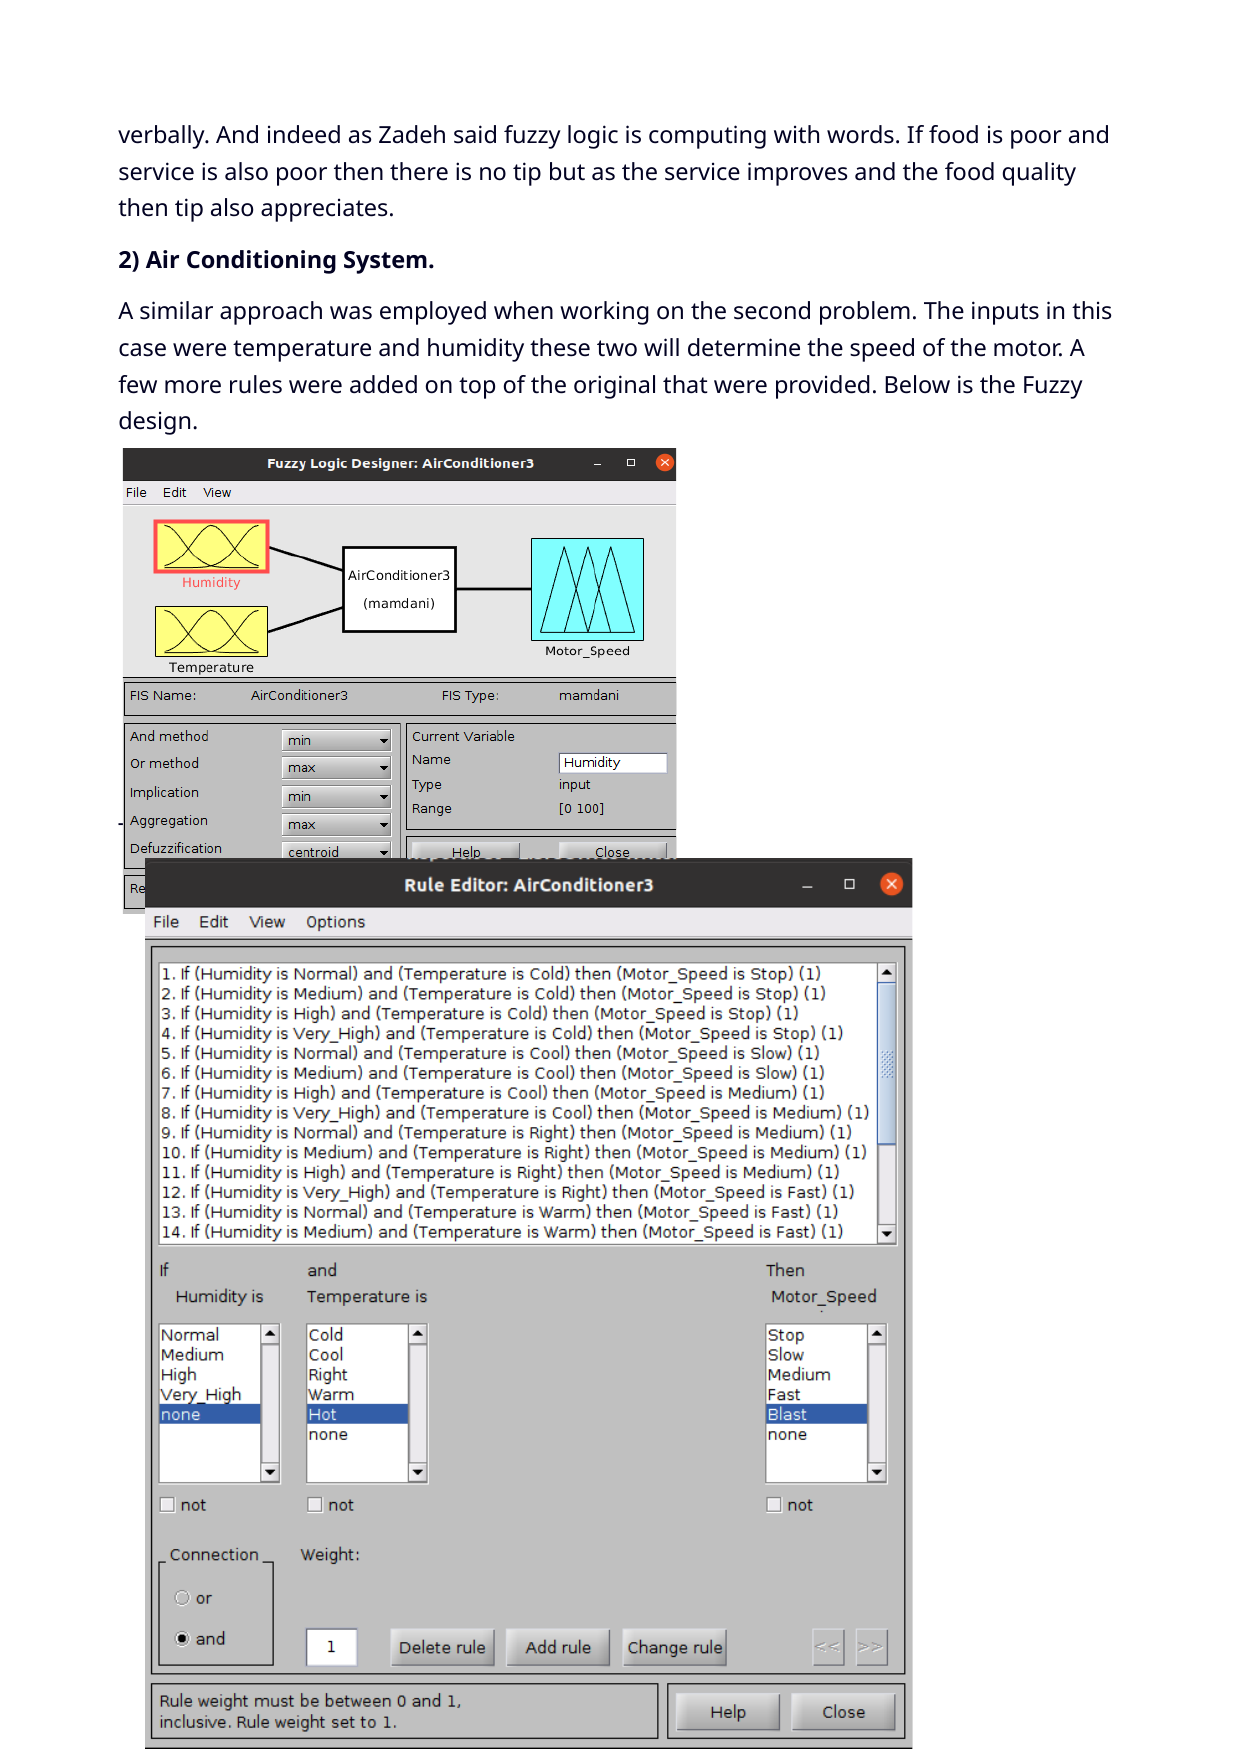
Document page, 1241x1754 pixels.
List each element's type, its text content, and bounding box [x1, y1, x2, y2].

picture [122, 448, 913, 1749]
text verbally. And indeed as Zadeh said fuzzy logic is computing with words. If food is poor and service is also poor then there is no tip but as the service improves and the food quality then tip also appreciates. [118, 118, 1122, 224]
text The system was based on the rules below. [677, 816, 1122, 847]
text A similar approach was employed when working on the second problem. The inputs in this case were temperature and humidity these two will determine the speed of the motor. A few more rules were added on top of the original that were provided. Below is the Fuzzy design. [118, 294, 1122, 437]
text 2) Air Conditioning System. [118, 243, 1122, 275]
